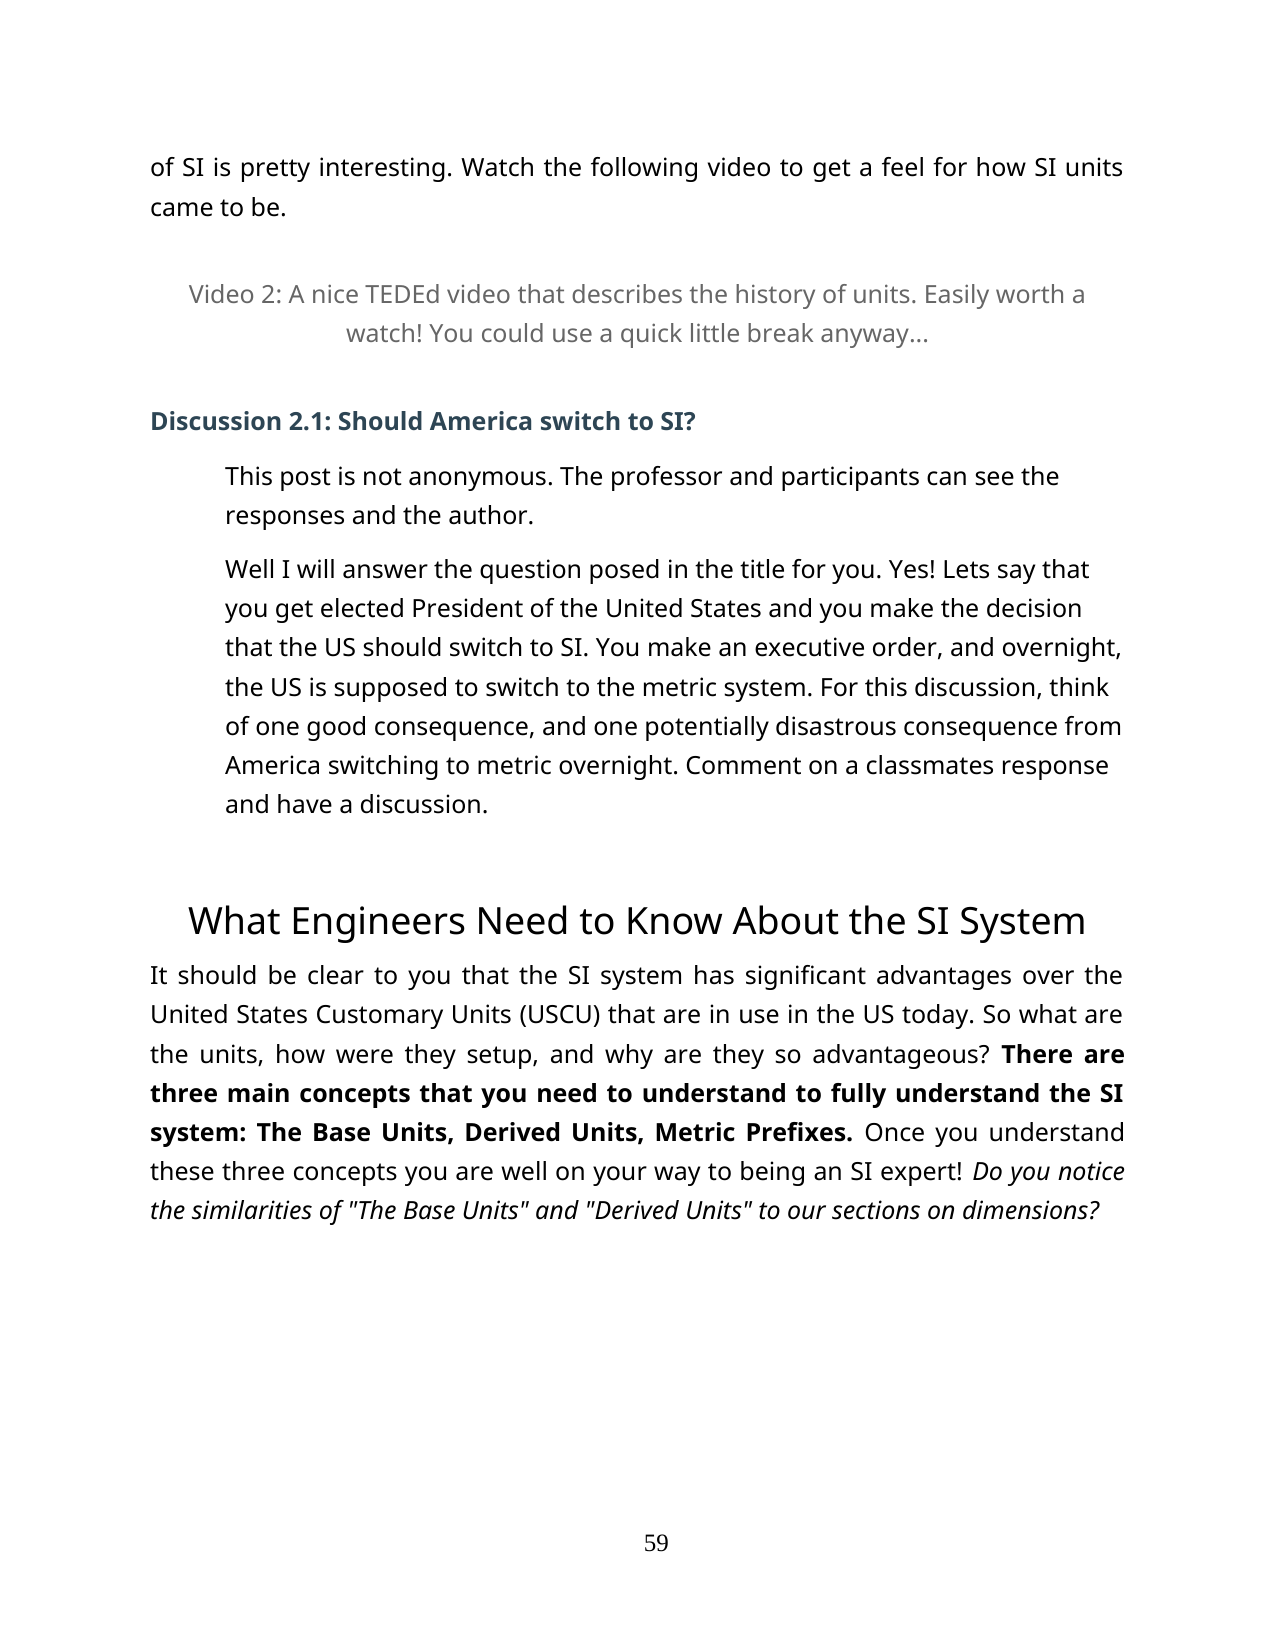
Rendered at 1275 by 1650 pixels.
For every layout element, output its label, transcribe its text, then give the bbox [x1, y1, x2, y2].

text Video 2: A nice TEDEd video that describes the history of units. Easily worth a watch! You could use a quick little break anyway... [150, 277, 1125, 350]
subtitle What Engineers Need to Know About the SI System [150, 894, 1125, 945]
text Well I will answer the question posed in the title for you. Yes! Lets say that you get elected President of the United States and you make the decision that the US should switch to SI. You make an executive order, and overnight, the US is supposed to switch to the metric system. For this discussion, think of one good consequence, and one potentially disastrous consequence from America switching to metric overnight. Comment on a classmates response and have a discussion. [225, 552, 1125, 821]
text Discussion 2.1: Should America switch to SI? [150, 404, 1109, 438]
text It should be clear to you that the SI system has significant advantages over the United States Customary Units (USCU) that are in use in the US today. So what are the units, how were they setup, and why are they so advantageous? There are three main concepts that you need to understand to fully understand the SI system: The Base Units, Derived Units, Metric Prefixes. Once you understand these three concepts you are well on your way to being an SI expert! Do you notice the similarities of "The Base Units" and "Derived Units" to our sections on dimensions? [150, 958, 1125, 1227]
text of SI is pretty interesting. Watch the following video to get a feel for how SI units came to be. [150, 150, 1125, 223]
text This post is not anonymous. The professor and participants can see the responses and the author. [225, 459, 1125, 532]
